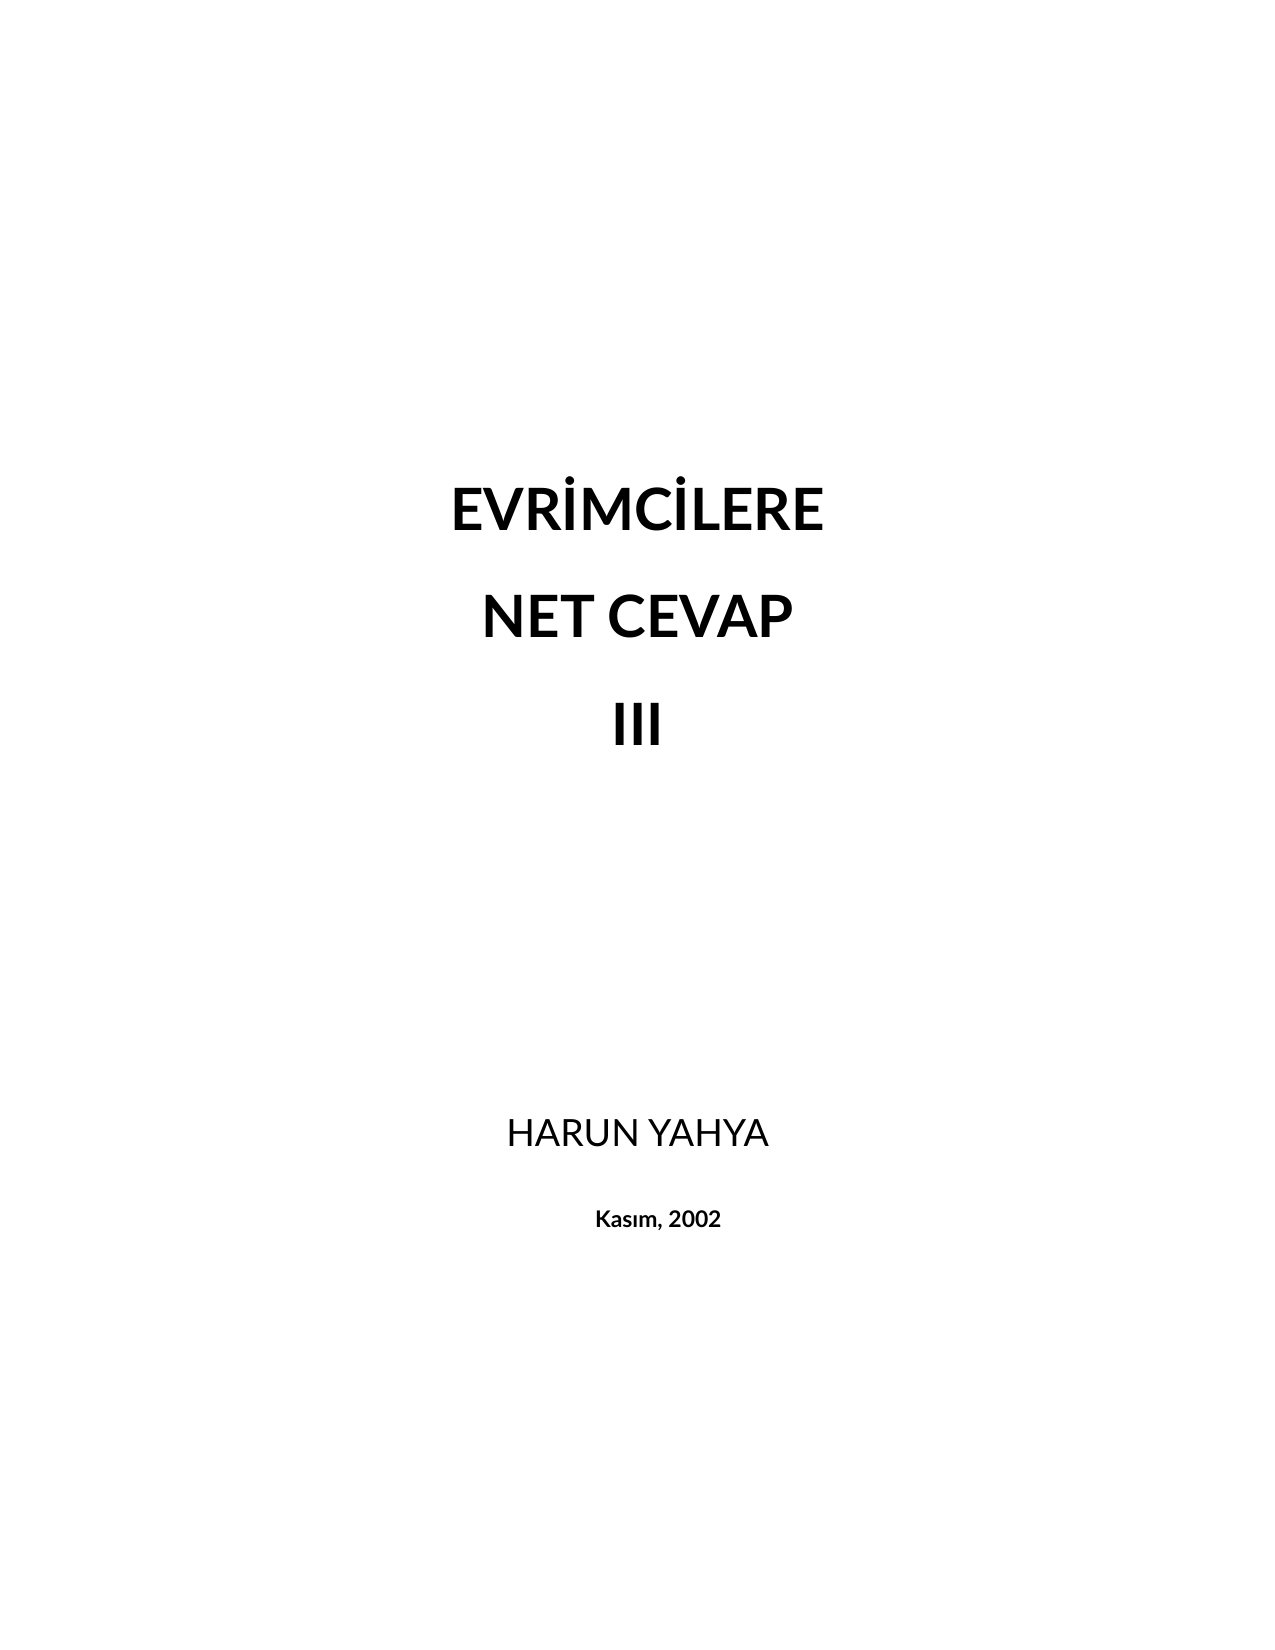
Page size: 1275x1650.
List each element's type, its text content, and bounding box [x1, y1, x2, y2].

subtitle HARUN YAHYA [112, 1110, 1162, 1155]
text Kasım, 2002 [112, 1201, 1145, 1234]
title EVRİMCİLERE [112, 473, 1162, 543]
title NET CEVAP [112, 580, 1162, 650]
title III [112, 688, 1162, 758]
